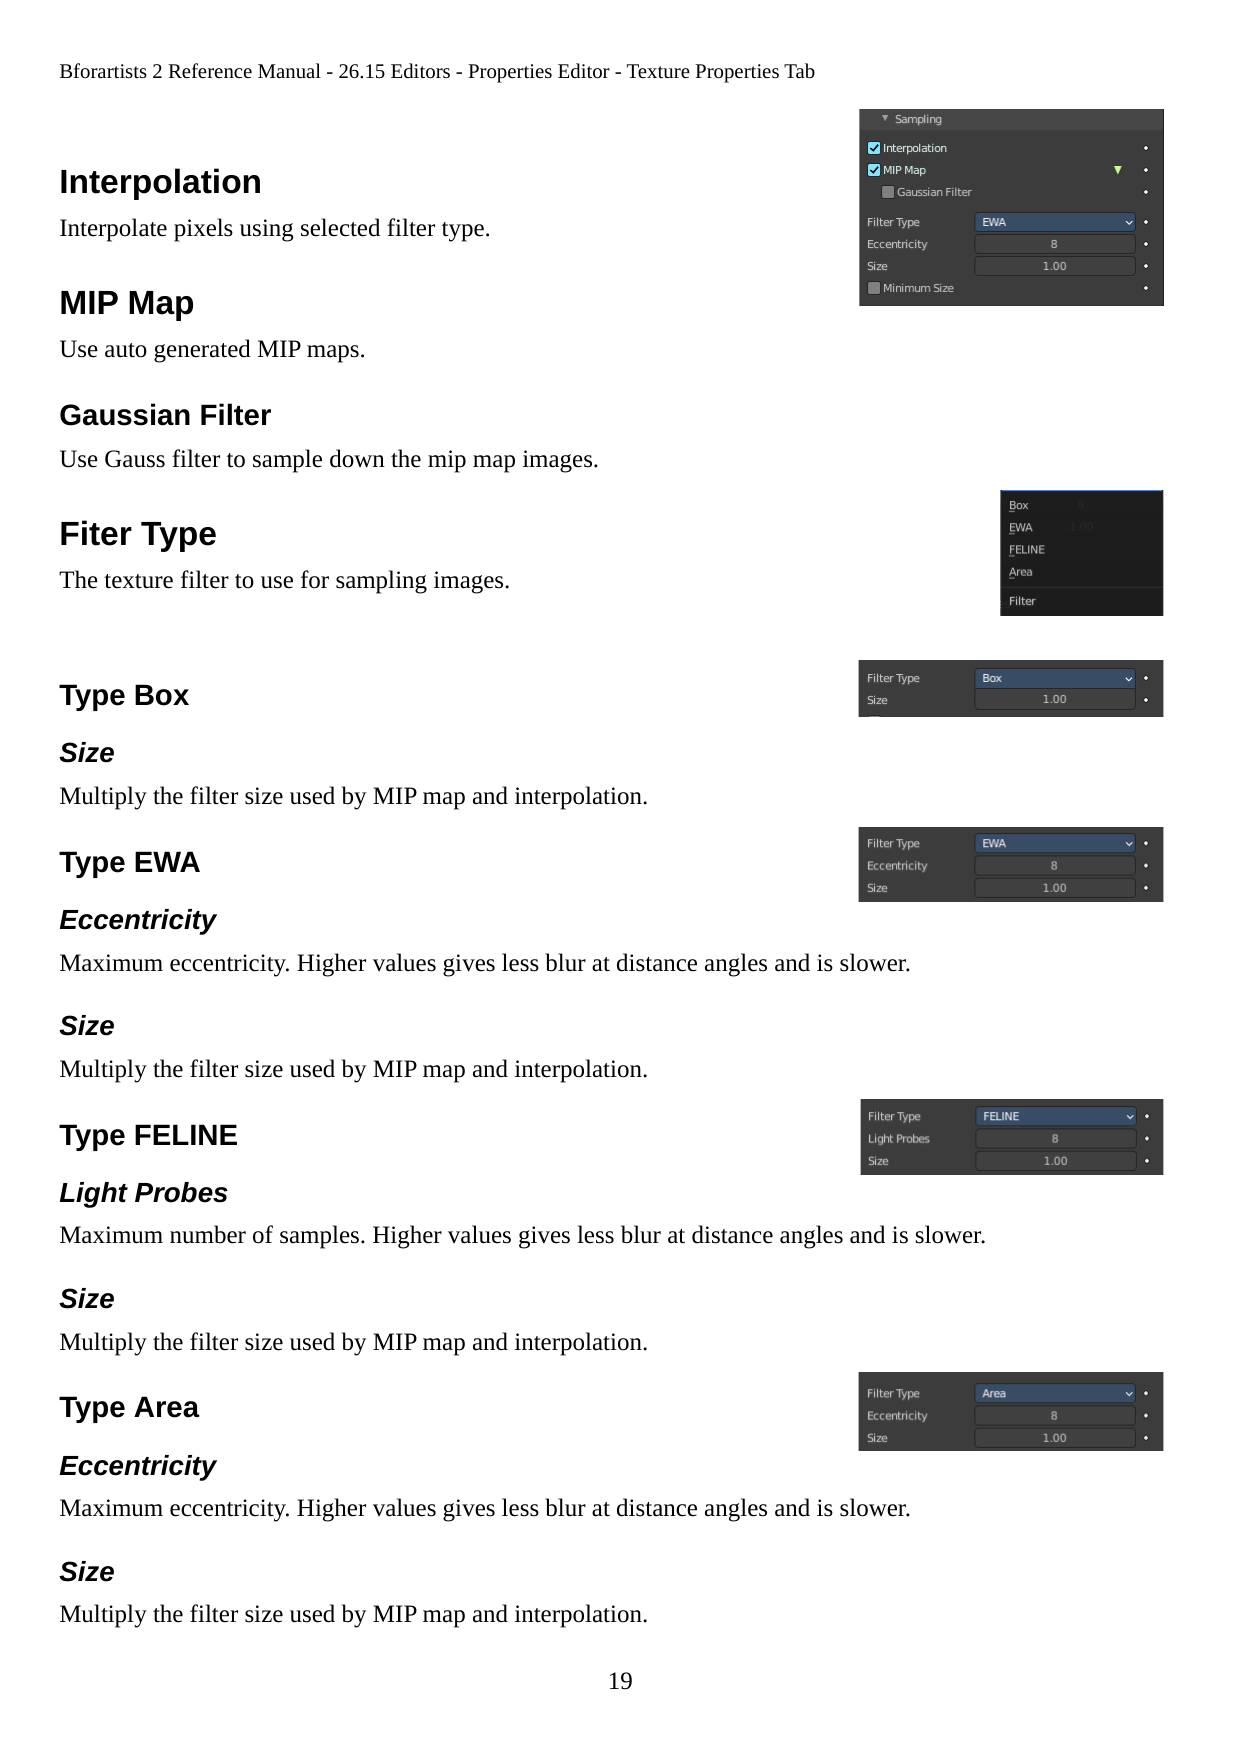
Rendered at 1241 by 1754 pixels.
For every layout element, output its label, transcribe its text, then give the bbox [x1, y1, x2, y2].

subtitle Gaussian Filter [59, 398, 1181, 432]
subtitle Size [59, 737, 1181, 769]
subtitle Size [59, 1009, 1181, 1041]
text Multiply the filter size used by MIP map and interpolation. [59, 1327, 1181, 1355]
subtitle MIP Map [59, 283, 1181, 322]
subtitle [1164, 162, 1181, 201]
subtitle Light Probes [59, 1176, 1181, 1208]
subtitle Fiter Type [59, 514, 1000, 553]
text The texture filter to use for sampling images. [59, 565, 1000, 594]
picture [859, 109, 1164, 306]
picture [1000, 490, 1164, 616]
subtitle [1164, 678, 1181, 712]
text Multiply the filter size used by MIP map and interpolation. [59, 781, 1181, 810]
subtitle [1164, 845, 1181, 878]
subtitle Size [59, 1555, 1181, 1587]
text Use Gauss filter to sample down the mip map images. [59, 444, 1181, 473]
picture [858, 1372, 1164, 1451]
text Interpolate pixels using selected filter type. [59, 213, 859, 242]
subtitle Type FELINE [59, 1117, 860, 1151]
subtitle [1164, 514, 1181, 553]
subtitle Type Area [59, 1390, 858, 1424]
picture [858, 827, 1164, 902]
subtitle Eccentricity [59, 1449, 1181, 1481]
subtitle Eccentricity [59, 903, 1181, 935]
text Multiply the filter size used by MIP map and interpolation. [59, 1599, 1181, 1628]
text Maximum eccentricity. Higher values gives less blur at distance angles and is slower. [59, 948, 1181, 977]
text Maximum eccentricity. Higher values gives less blur at distance angles and is slower. [59, 1493, 1181, 1522]
text Multiply the filter size used by MIP map and interpolation. [59, 1054, 1181, 1083]
subtitle Type EWA [59, 845, 858, 878]
subtitle Size [59, 1282, 1181, 1314]
subtitle Interpolation [59, 162, 859, 201]
subtitle [1164, 1117, 1181, 1151]
picture [860, 1099, 1164, 1175]
picture [858, 660, 1164, 717]
text Maximum number of samples. Higher values gives less blur at distance angles and is slower. [59, 1221, 1181, 1249]
text Use auto generated MIP maps. [59, 334, 1181, 363]
subtitle Type Box [59, 678, 858, 712]
subtitle [1164, 1390, 1181, 1424]
